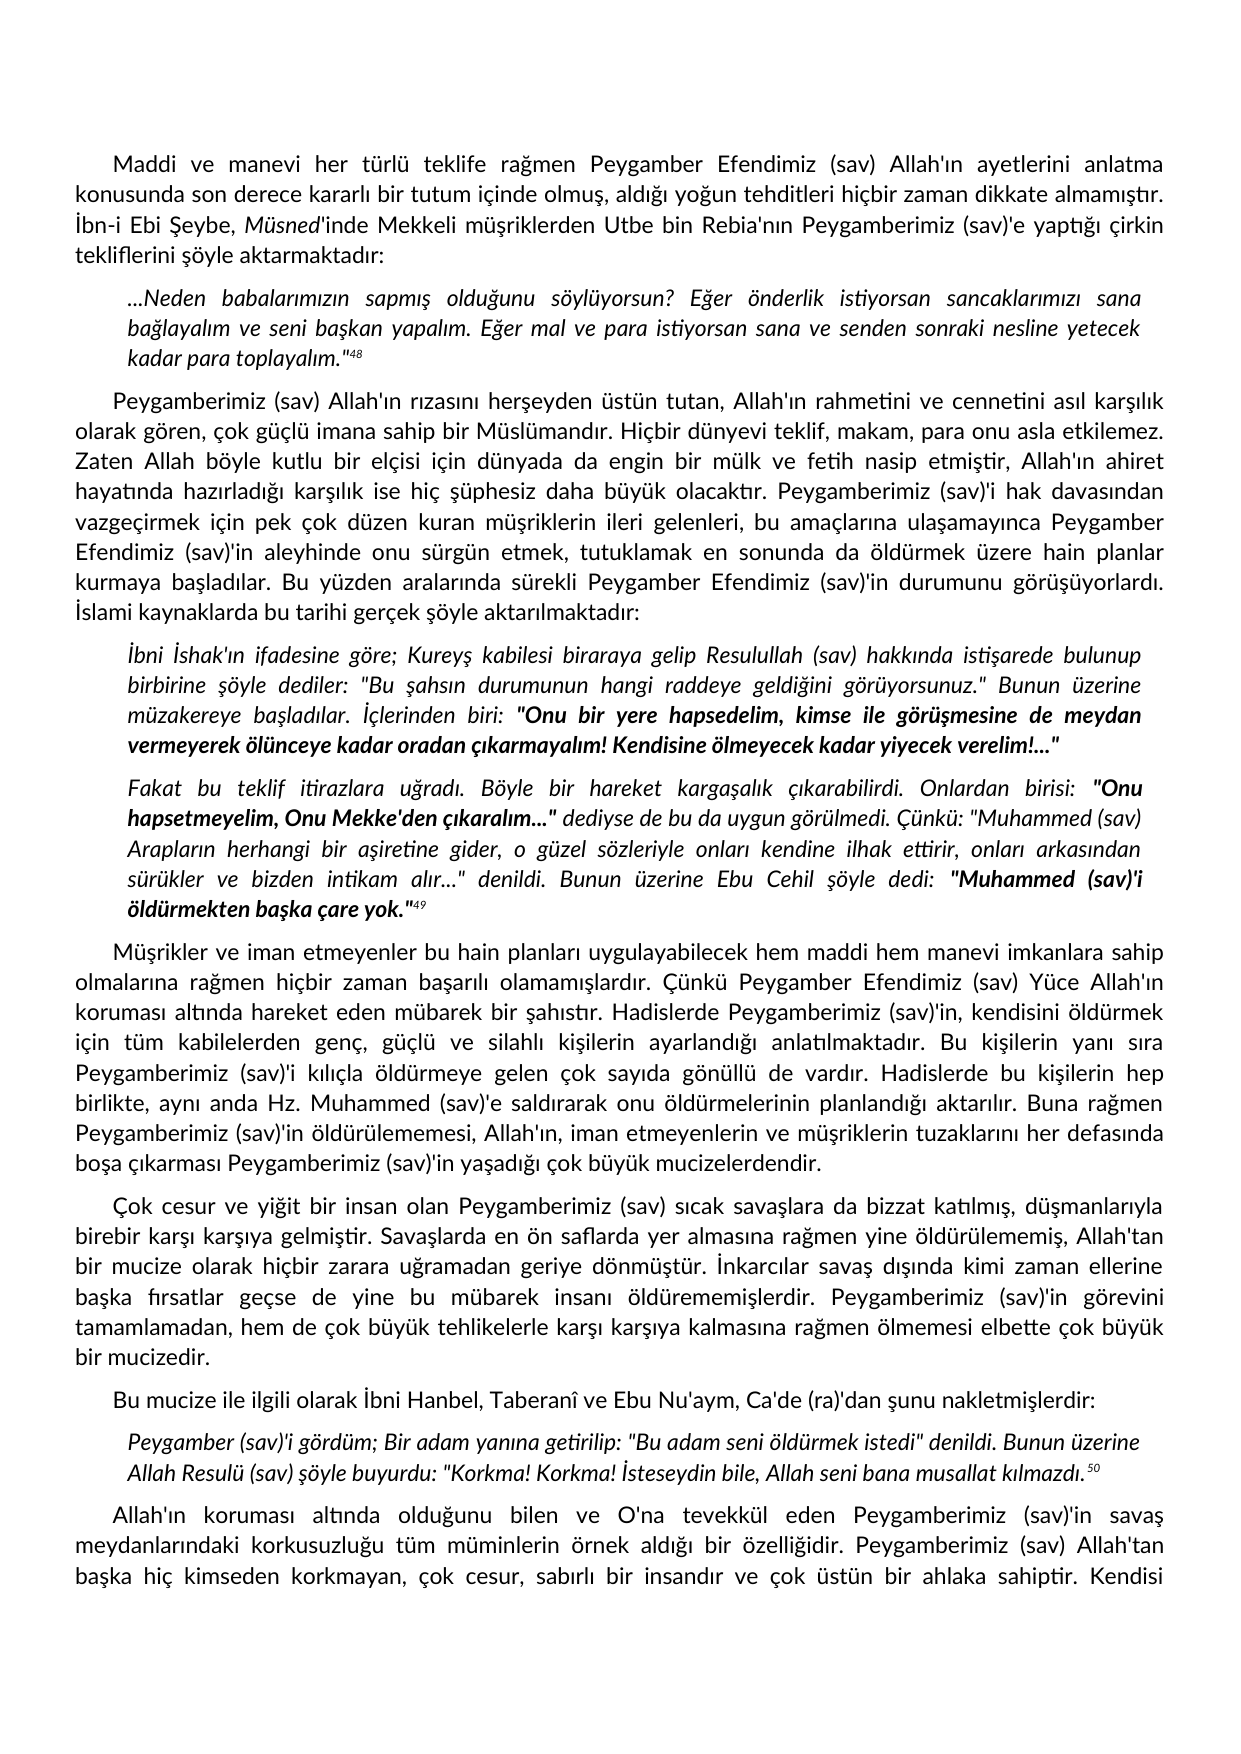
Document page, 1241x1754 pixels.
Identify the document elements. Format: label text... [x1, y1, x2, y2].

text Peygamberimiz (sav) Allah'ın rızasını herşeyden üstün tutan, Allah'ın rahmetini ve cennetini asıl karşılık olarak gören, çok güçlü imana sahip bir Müslümandır. Hiçbir dünyevi teklif, makam, para onu asla etkilemez. Zaten Allah böyle kutlu bir elçisi için dünyada da engin bir mülk ve fetih nasip etmiştir, Allah'ın ahiret hayatında hazırladığı karşılık ise hiç şüphesiz daha büyük olacaktır. Peygamberimiz (sav)'i hak davasından vazgeçirmek için pek çok düzen kuran müşriklerin ileri gelenleri, bu amaçlarına ulaşamayınca Peygamber Efendimiz (sav)'in aleyhinde onu sürgün etmek, tutuklamak en sonunda da öldürmek üzere hain planlar kurmaya başladılar. Bu yüzden aralarında sürekli Peygamber Efendimiz (sav)'in durumunu görüşüyorlardı. İslami kaynaklarda bu tarihi gerçek şöyle aktarılmaktadır: [75, 386, 1165, 625]
text ...Neden babalarımızın sapmış olduğunu söylüyorsun? Eğer önderlik istiyorsan sancaklarımızı sana bağlayalım ve seni başkan yapalım. Eğer mal ve para istiyorsan sana ve senden sonraki nesline yetecek kadar para toplayalım."48 [127, 283, 1143, 371]
text İbni İshak'ın ifadesine göre; Kureyş kabilesi biraraya gelip Resulullah (sav) hakkında istişarede bulunup birbirine şöyle dediler: "Bu şahsın durumunun hangi raddeye geldiğini görüyorsunuz." Bunun üzerine müzakereye başladılar. İçlerinden biri: "Onu bir yere hapsedelim, kimse ile görüşmesine de meydan vermeyerek ölünceye kadar oradan çıkarmayalım! Kendisine ölmeyecek kadar yiyecek verelim!..." [127, 641, 1143, 759]
text Allah'ın koruması altında olduğunu bilen ve O'na tevekkül eden Peygamberimiz (sav)'in savaş meydanlarındaki korkusuzluğu tüm müminlerin örnek aldığı bir özelliğidir. Peygamberimiz (sav) Allah'tan başka hiç kimseden korkmayan, çok cesur, sabırlı bir insandır ve çok üstün bir ahlaka sahiptir. Kendisi [75, 1501, 1165, 1589]
text Müşrikler ve iman etmeyenler bu hain planları uygulayabilecek hem maddi hem manevi imkanlara sahip olmalarına rağmen hiçbir zaman başarılı olamamışlardır. Çünkü Peygamber Efendimiz (sav) Yüce Allah'ın koruması altında hareket eden mübarek bir şahıstır. Hadislerde Peygamberimiz (sav)'in, kendisini öldürmek için tüm kabilelerden genç, güçlü ve silahlı kişilerin ayarlandığı anlatılmaktadır. Bu kişilerin yanı sıra Peygamberimiz (sav)'i kılıçla öldürmeye gelen çok sayıda gönüllü de vardır. Hadislerde bu kişilerin hep birlikte, aynı anda Hz. Muhammed (sav)'e saldırarak onu öldürmelerinin planlandığı aktarılır. Buna rağmen Peygamberimiz (sav)'in öldürülememesi, Allah'ın, iman etmeyenlerin ve müşriklerin tuzaklarını her defasında boşa çıkarması Peygamberimiz (sav)'in yaşadığı çok büyük mucizelerdendir. [75, 937, 1165, 1176]
text Fakat bu teklif itirazlara uğradı. Böyle bir hareket kargaşalık çıkarabilirdi. Onlardan birisi: "Onu hapsetmeyelim, Onu Mekke'den çıkaralım..." dediyse de bu da uygun görülmedi. Çünkü: "Muhammed (sav) Arapların herhangi bir aşiretine gider, o güzel sözleriyle onları kendine ilhak ettirir, onları arkasından sürükler ve bizden intikam alır..." denildi. Bunun üzerine Ebu Cehil şöyle dedi: "Muhammed (sav)'i öldürmekten başka çare yok."49 [127, 774, 1143, 922]
text Maddi ve manevi her türlü teklife rağmen Peygamber Efendimiz (sav) Allah'ın ayetlerini anlatma konusunda son derece kararlı bir tutum içinde olmuş, aldığı yoğun tehditleri hiçbir zaman dikkate almamıştır. İbn-i Ebi Şeybe, Müsned'inde Mekkeli müşriklerden Utbe bin Rebia'nın Peygamberimiz (sav)'e yaptığı çirkin tekliflerini şöyle aktarmaktadır: [75, 150, 1165, 268]
text Peygamber (sav)'i gördüm; Bir adam yanına getirilip: "Bu adam seni öldürmek istedi" denildi. Bunun üzerine Allah Resulü (sav) şöyle buyurdu: "Korkma! Korkma! İsteseydin bile, Allah seni bana musallat kılmazdı.50 [127, 1428, 1143, 1486]
text Çok cesur ve yiğit bir insan olan Peygamberimiz (sav) sıcak savaşlara da bizzat katılmış, düşmanlarıyla birebir karşı karşıya gelmiştir. Savaşlarda en ön saflarda yer almasına rağmen yine öldürülememiş, Allah'tan bir mucize olarak hiçbir zarara uğramadan geriye dönmüştür. İnkarcılar savaş dışında kimi zaman ellerine başka fırsatlar geçse de yine bu mübarek insanı öldürememişlerdir. Peygamberimiz (sav)'in görevini tamamlamadan, hem de çok büyük tehlikelerle karşı karşıya kalmasına rağmen ölmemesi elbette çok büyük bir mucizedir. [75, 1192, 1165, 1370]
text Bu mucize ile ilgili olarak İbni Hanbel, Taberanî ve Ebu Nu'aym, Ca'de (ra)'dan şunu nakletmişlerdir: [75, 1385, 1165, 1413]
